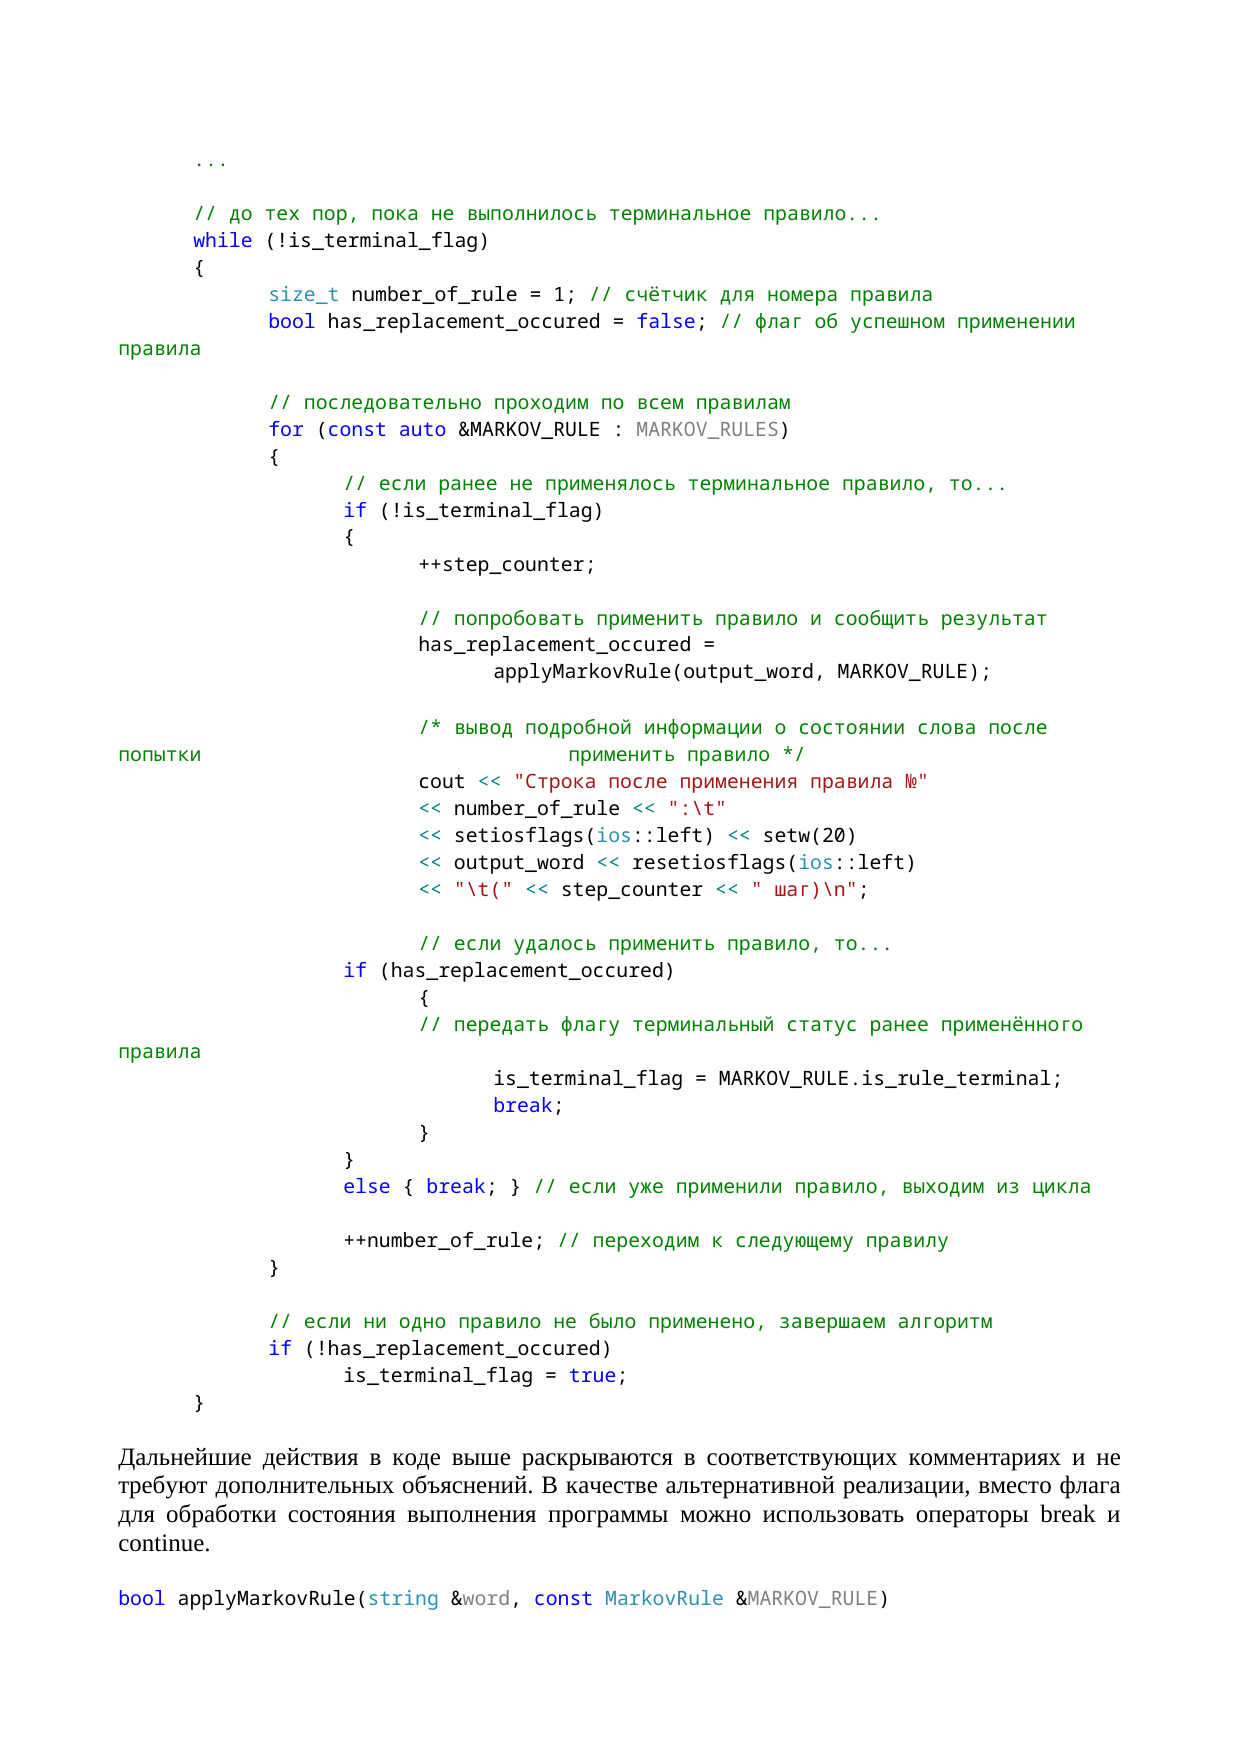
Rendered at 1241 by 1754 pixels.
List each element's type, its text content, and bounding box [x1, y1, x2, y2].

text // если ранее не применялось терминальное правило, то... [118, 469, 1122, 496]
text { [118, 523, 1122, 550]
text is_terminal_flag = MARKOV_RULE.is_rule_terminal; [118, 1064, 1122, 1091]
text << setiosflags(ios::left) << setw(20) [118, 821, 1122, 848]
text << output_word << resetiosflags(ios::left) [118, 848, 1122, 875]
text ... [118, 145, 1122, 172]
text break; [118, 1091, 1122, 1118]
text << "\t(" << step_counter << " шаг)\n"; [118, 875, 1122, 902]
text for (const auto &MARKOV_RULE : MARKOV_RULES) [118, 415, 1122, 442]
text has_replacement_occured = [118, 631, 1122, 658]
text if (!is_terminal_flag) [118, 496, 1122, 523]
text size_t number_of_rule = 1; // счётчик для номера правила [118, 280, 1122, 307]
text } [118, 1253, 1122, 1280]
text { [118, 253, 1122, 280]
text { [118, 983, 1122, 1010]
text ++number_of_rule; // переходим к следующему правилу [118, 1226, 1122, 1253]
text bool has_replacement_occured = false; // флаг об успешном применении правила [118, 307, 1122, 361]
text } [118, 1118, 1122, 1145]
text ++step_counter; [118, 550, 1122, 577]
text bool applyMarkovRule(string &word, const MarkovRule &MARKOV_RULE) [118, 1584, 1122, 1611]
text else { break; } // если уже применили правило, выходим из цикла [118, 1172, 1122, 1199]
text if (!has_replacement_occured) [118, 1334, 1122, 1361]
text // последовательно проходим по всем правилам [118, 388, 1122, 415]
text /* вывод подробной информации о состоянии слова после попытки применить правило */ [118, 713, 1122, 767]
text } [118, 1145, 1122, 1172]
text // передать флагу терминальный статус ранее применённого правила [118, 1010, 1122, 1064]
text is_terminal_flag = true; [118, 1361, 1122, 1388]
text cout << "Строка после применения правила №" [118, 767, 1122, 794]
text { [118, 442, 1122, 469]
text // до тех пор, пока не выполнилось терминальное правило... [118, 199, 1122, 226]
text applyMarkovRule(output_word, MARKOV_RULE); [118, 658, 1122, 685]
text // если ни одно правило не было применено, завершаем алгоритм [118, 1307, 1122, 1334]
text while (!is_terminal_flag) [118, 226, 1122, 253]
text } [118, 1388, 1122, 1415]
text // попробовать применить правило и сообщить результат [118, 604, 1122, 631]
text if (has_replacement_occured) [118, 956, 1122, 983]
text // если удалось применить правило, то... [118, 929, 1122, 956]
text << number_of_rule << ":\t" [118, 794, 1122, 821]
text Дальнейшие действия в коде выше раскрываются в соответствующих комментариях и не требуют дополнительных объяснений. В качестве альтернативной реализации, вместо флага для обработки состояния выполнения программы можно использовать операторы break и continue. [118, 1442, 1122, 1557]
